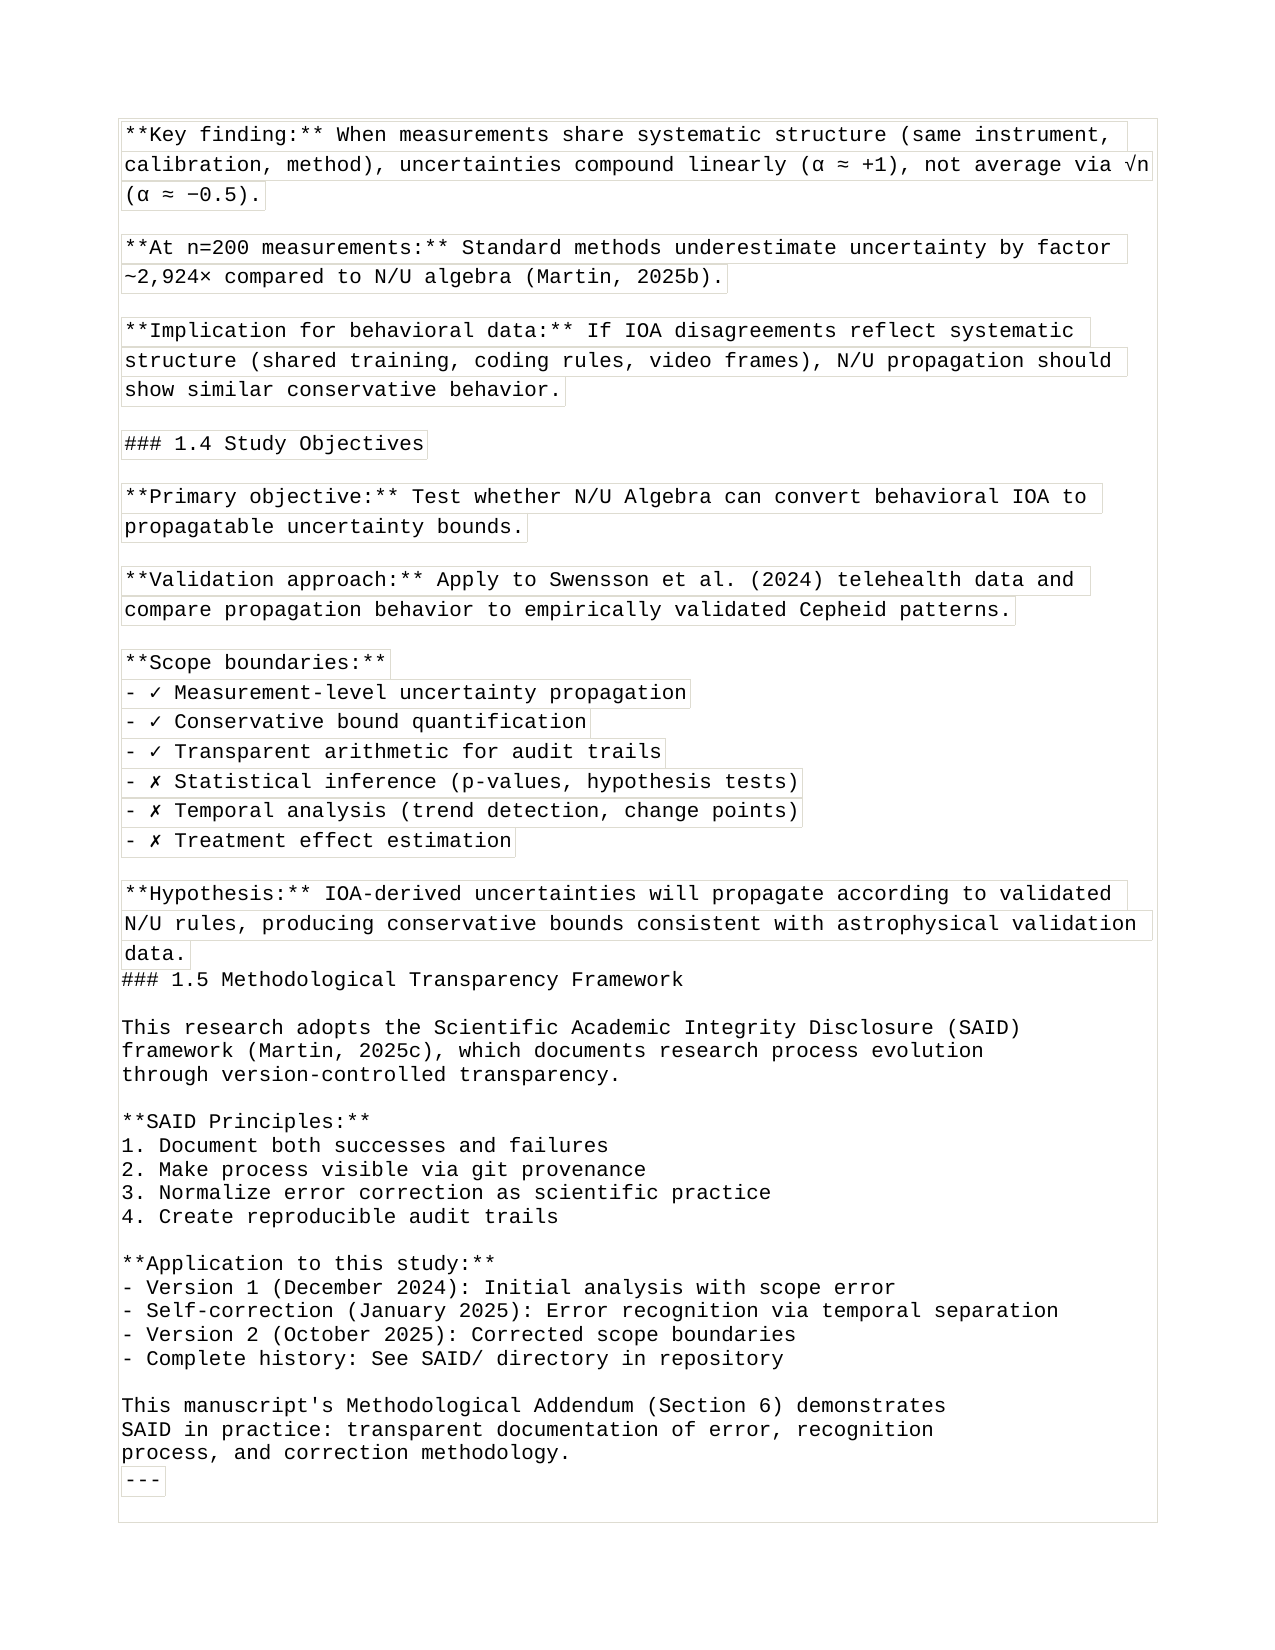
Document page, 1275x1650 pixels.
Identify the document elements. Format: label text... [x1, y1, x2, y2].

text **Primary objective:** Test whether N/U Algebra can convert behavioral IOA to propagatable uncertainty bounds. [119, 480, 1157, 542]
text - Self-correction (January 2025): Error recognition via temporal separation [119, 1297, 1157, 1321]
text - ✓ Measurement-level uncertainty propagation [122, 680, 690, 705]
text 3. Normalize error correction as scientific practice [119, 1179, 1157, 1203]
text **Scope boundaries:** [119, 646, 1157, 676]
text This research adopts the Scientific Academic Integrity Disclosure (SAID) [119, 1014, 1157, 1037]
text **Hypothesis:** IOA-derived uncertainties will propagate according to validated N/U rules, producing conservative bounds consistent with astrophysical validation data. [119, 877, 1157, 966]
text framework (Martin, 2025c), which documents research process evolution [119, 1037, 1157, 1061]
text This manuscript's Methodological Addendum (Section 6) demonstrates [119, 1392, 1157, 1416]
text ### 1.4 Study Objectives [119, 427, 1157, 459]
text [803, 794, 1157, 824]
text 1. Document both successes and failures [119, 1132, 1157, 1156]
text **SAID Principles:** [119, 1108, 1157, 1132]
text SAID in practice: transparent documentation of error, recognition [119, 1416, 1157, 1439]
text **Key finding:** When measurements share systematic structure (same instrument, calibration, method), uncertainties compound linearly (α ≈ +1), not average via √n (α ≈ −0.5). [119, 119, 1157, 210]
text ### 1.5 Methodological Transparency Framework [119, 966, 1157, 993]
text **At n=200 measurements:** Standard methods underestimate uncertainty by factor ~2,924× compared to N/U algebra (Martin, 2025b). [119, 231, 1157, 293]
text - Complete history: See SAID/ directory in repository [119, 1345, 1157, 1371]
text - ✓ Transparent arithmetic for audit trails [591, 735, 1157, 765]
text --- [119, 1463, 1157, 1496]
text - ✗ Statistical inference (p-values, hypothesis tests) [666, 765, 1157, 794]
text - ✗ Treatment effect estimation [122, 828, 515, 857]
text process, and correction methodology. [119, 1439, 1157, 1463]
text **Validation approach:** Apply to Swensson et al. (2024) telehealth data and compare propagation behavior to empirically validated Cepheid patterns. [119, 563, 1157, 625]
text - ✗ Temporal analysis (trend detection, change points) [122, 799, 802, 824]
text - Version 2 (October 2025): Corrected scope boundaries [119, 1321, 1157, 1345]
text - ✓ Conservative bound quantification [122, 705, 1157, 735]
text - Version 1 (December 2024): Initial analysis with scope error [119, 1274, 1157, 1297]
text - ✗ Statistical inference (p-values, hypothesis tests) [122, 769, 802, 794]
text - ✓ Measurement-level uncertainty propagation [391, 676, 1157, 705]
text - ✓ Transparent arithmetic for audit trails [122, 739, 665, 765]
text through version-controlled transparency. [119, 1061, 1157, 1088]
text 4. Create reproducible audit trails [119, 1203, 1157, 1229]
text **Implication for behavioral data:** If IOA disagreements reflect systematic structure (shared training, coding rules, video frames), N/U propagation should show similar conservative behavior. [119, 314, 1157, 406]
text [516, 824, 1157, 857]
text --- [122, 1467, 165, 1496]
text **Application to this study:** [119, 1250, 1157, 1274]
text 2. Make process visible via git provenance [119, 1156, 1157, 1179]
